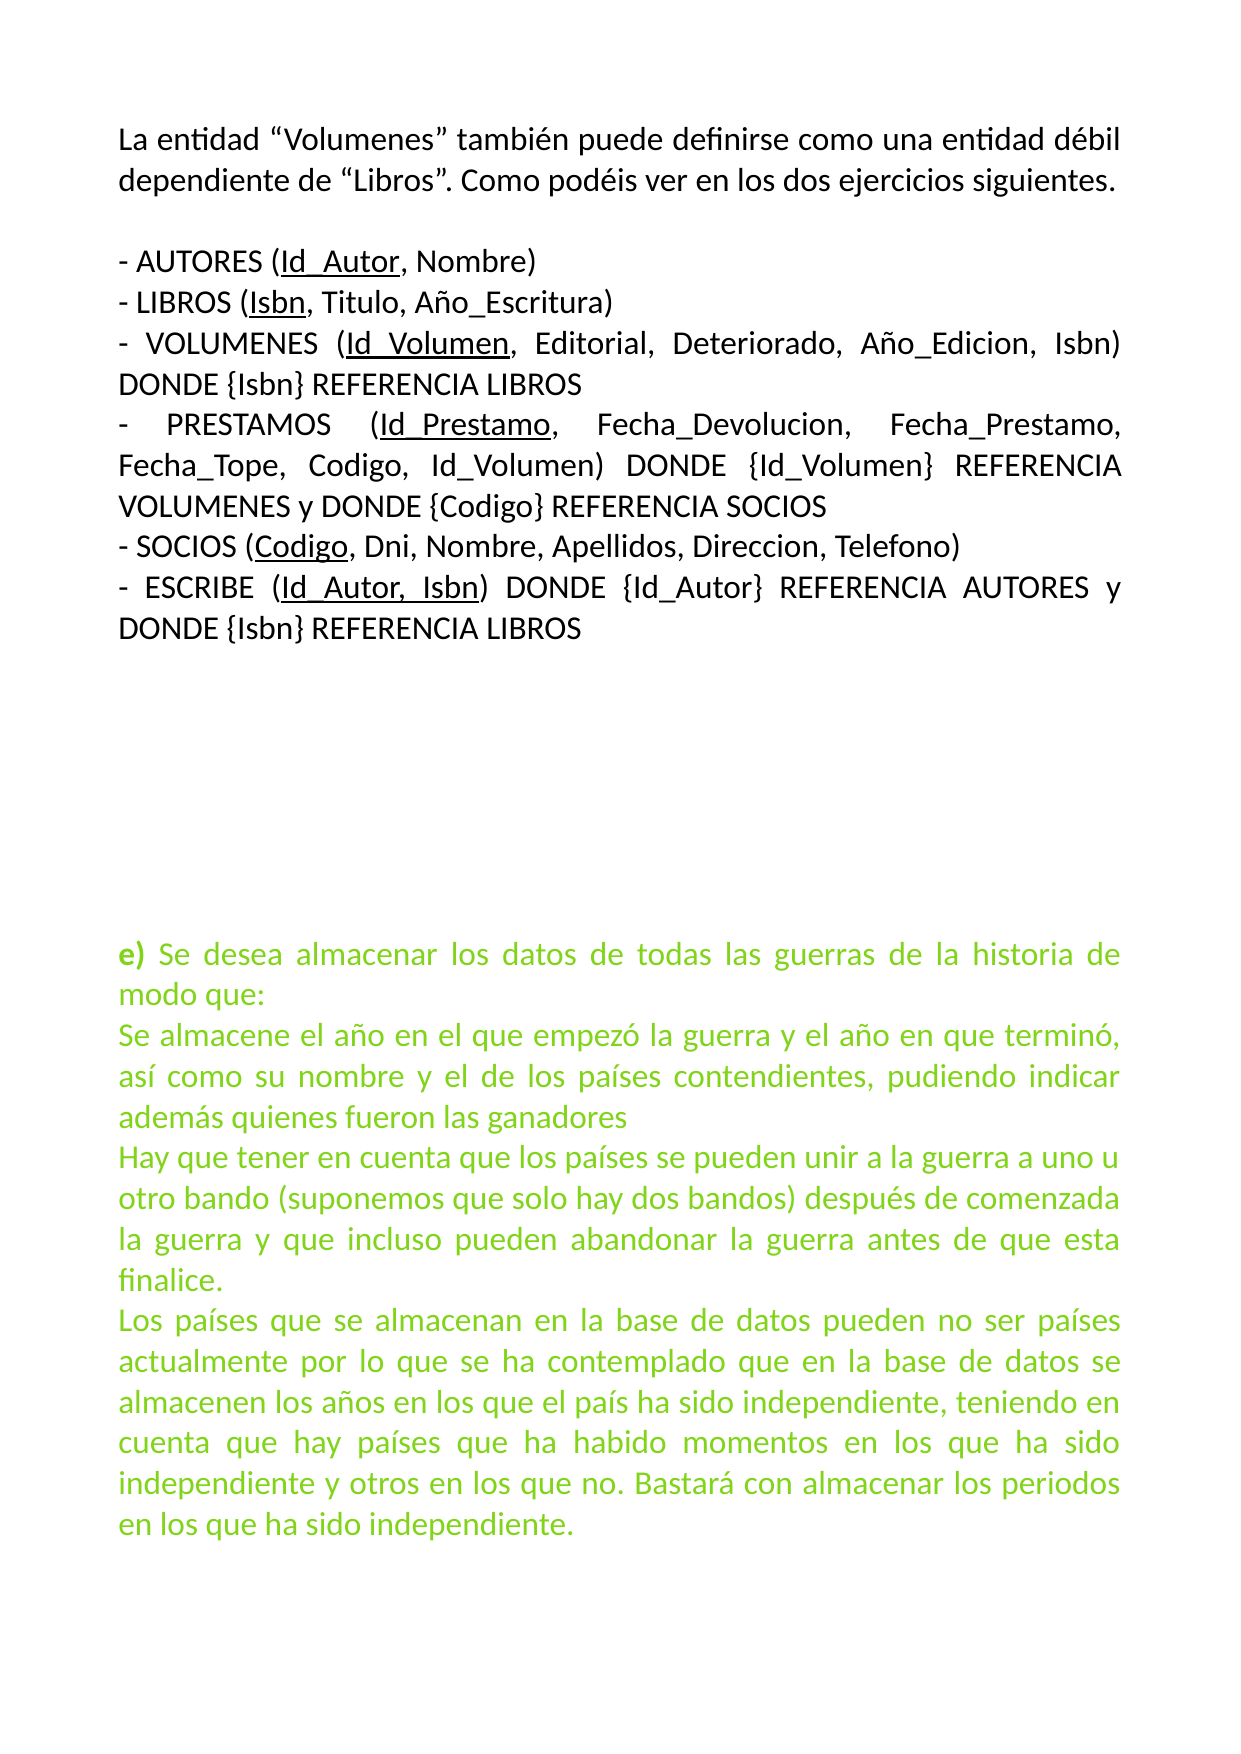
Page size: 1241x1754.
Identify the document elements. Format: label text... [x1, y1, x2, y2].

text e) Se desea almacenar los datos de todas las guerras de la historia de modo que: [118, 933, 1122, 1014]
text - SOCIOS (Codigo, Dni, Nombre, Apellidos, Direccion, Telefono) [118, 525, 1122, 566]
text La entidad “Volumenes” también puede definirse como una entidad débil dependiente de “Libros”. Como podéis ver en los dos ejercicios siguientes. [118, 118, 1122, 199]
text - LIBROS (Isbn, Titulo, Año_Escritura) [118, 281, 1122, 322]
text - AUTORES (Id_Autor, Nombre) [118, 240, 1122, 281]
text Los países que se almacenan en la base de datos pueden no ser países actualmente por lo que se ha contemplado que en la base de datos se almacenen los años en los que el país ha sido independiente, teniendo en cuenta que hay países que ha habido momentos en los que ha sido independiente y otros en los que no. Bastará con almacenar los periodos en los que ha sido independiente. [118, 1299, 1122, 1544]
text - VOLUMENES (Id_Volumen, Editorial, Deteriorado, Año_Edicion, Isbn) DONDE {Isbn} REFERENCIA LIBROS [118, 322, 1122, 403]
text - PRESTAMOS (Id_Prestamo, Fecha_Devolucion, Fecha_Prestamo, Fecha_Tope, Codigo, Id_Volumen) DONDE {Id_Volumen} REFERENCIA VOLUMENES y DONDE {Codigo} REFERENCIA SOCIOS [118, 403, 1122, 525]
text Hay que tener en cuenta que los países se pueden unir a la guerra a uno u otro bando (suponemos que solo hay dos bandos) después de comenzada la guerra y que incluso pueden abandonar la guerra antes de que esta finalice. [118, 1136, 1122, 1299]
text Se almacene el año en el que empezó la guerra y el año en que terminó, así como su nombre y el de los países contendientes, pudiendo indicar además quienes fueron las ganadores [118, 1014, 1122, 1136]
text - ESCRIBE (Id_Autor, Isbn) DONDE {Id_Autor} REFERENCIA AUTORES y DONDE {Isbn} REFERENCIA LIBROS [118, 566, 1122, 648]
